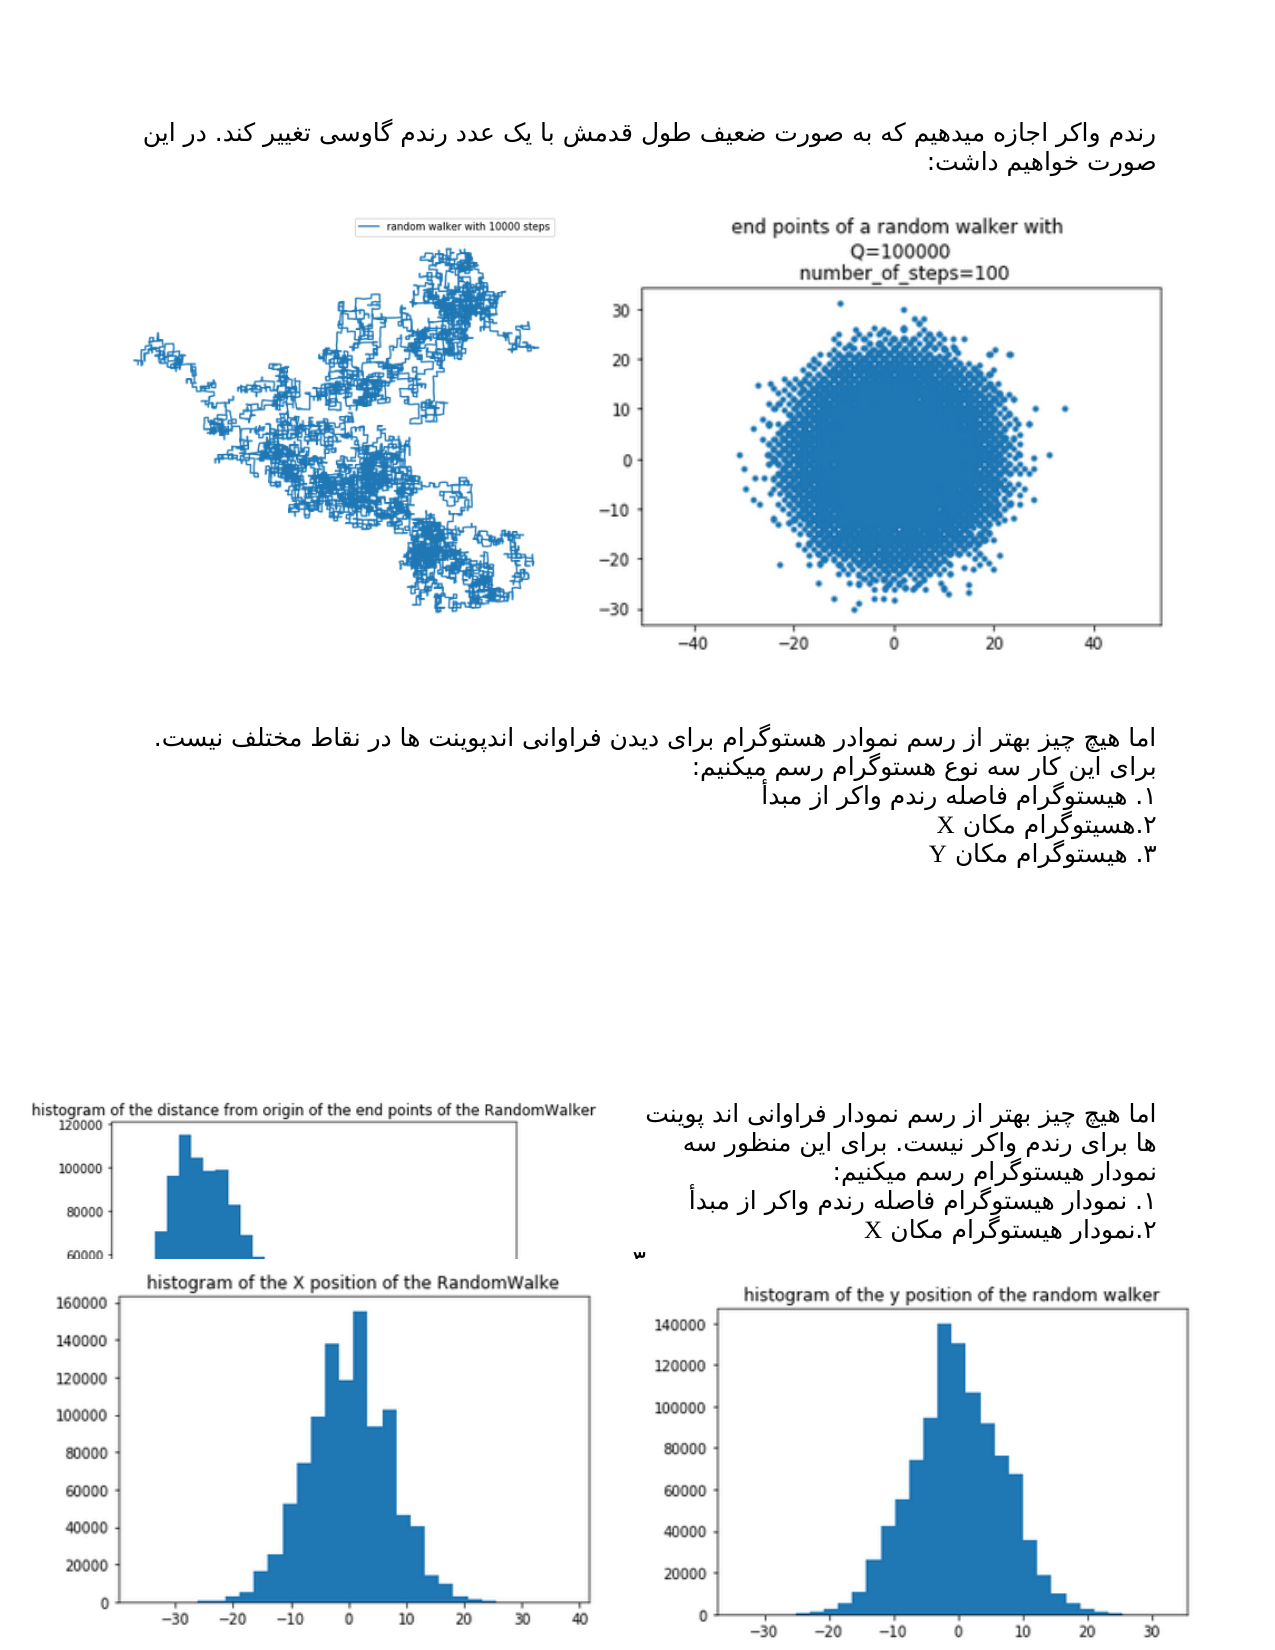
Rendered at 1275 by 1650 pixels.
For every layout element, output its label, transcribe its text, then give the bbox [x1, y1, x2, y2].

text ۱. هیستوگرام فاصله رندم واکر از مبدأ [118, 781, 1157, 810]
picture [91, 205, 1201, 669]
text اما هیچ چیز بهتر از رسم نموادر هستوگرام برای دیدن فراوانی اندپوینت ها در نقاط مختلف نیست. [118, 723, 1157, 752]
text ۳.نمودار هیستوگرام مکان Y [625, 1245, 1157, 1265]
text ۲.نمودار هیستوگرام مکان X [625, 1215, 1157, 1245]
text ۲.هسیتوگرام مکان X [118, 810, 1157, 839]
text رندم واکر اجازه میدهیم که به صورت ضعیف طول قدمش با یک عدد رندم گاوسی تغییر کند. در این صورت خواهیم داشت: [118, 118, 1157, 176]
text اما هیچ چیز بهتر از رسم نمودار فراوانی اند پوینت ها برای رندم واکر نیست. برای این منظور سه نمودار هیستوگرام رسم میکنیم: [625, 1099, 1157, 1186]
text ۱. نمودار هیستوگرام فاصله رندم واکر از مبدأ [625, 1186, 1157, 1215]
text ۳. هیستوگرام مکان Y [118, 839, 1157, 869]
picture [22, 1095, 1238, 1650]
text برای این کار سه نوع هستوگرام رسم میکنیم: [118, 752, 1157, 781]
